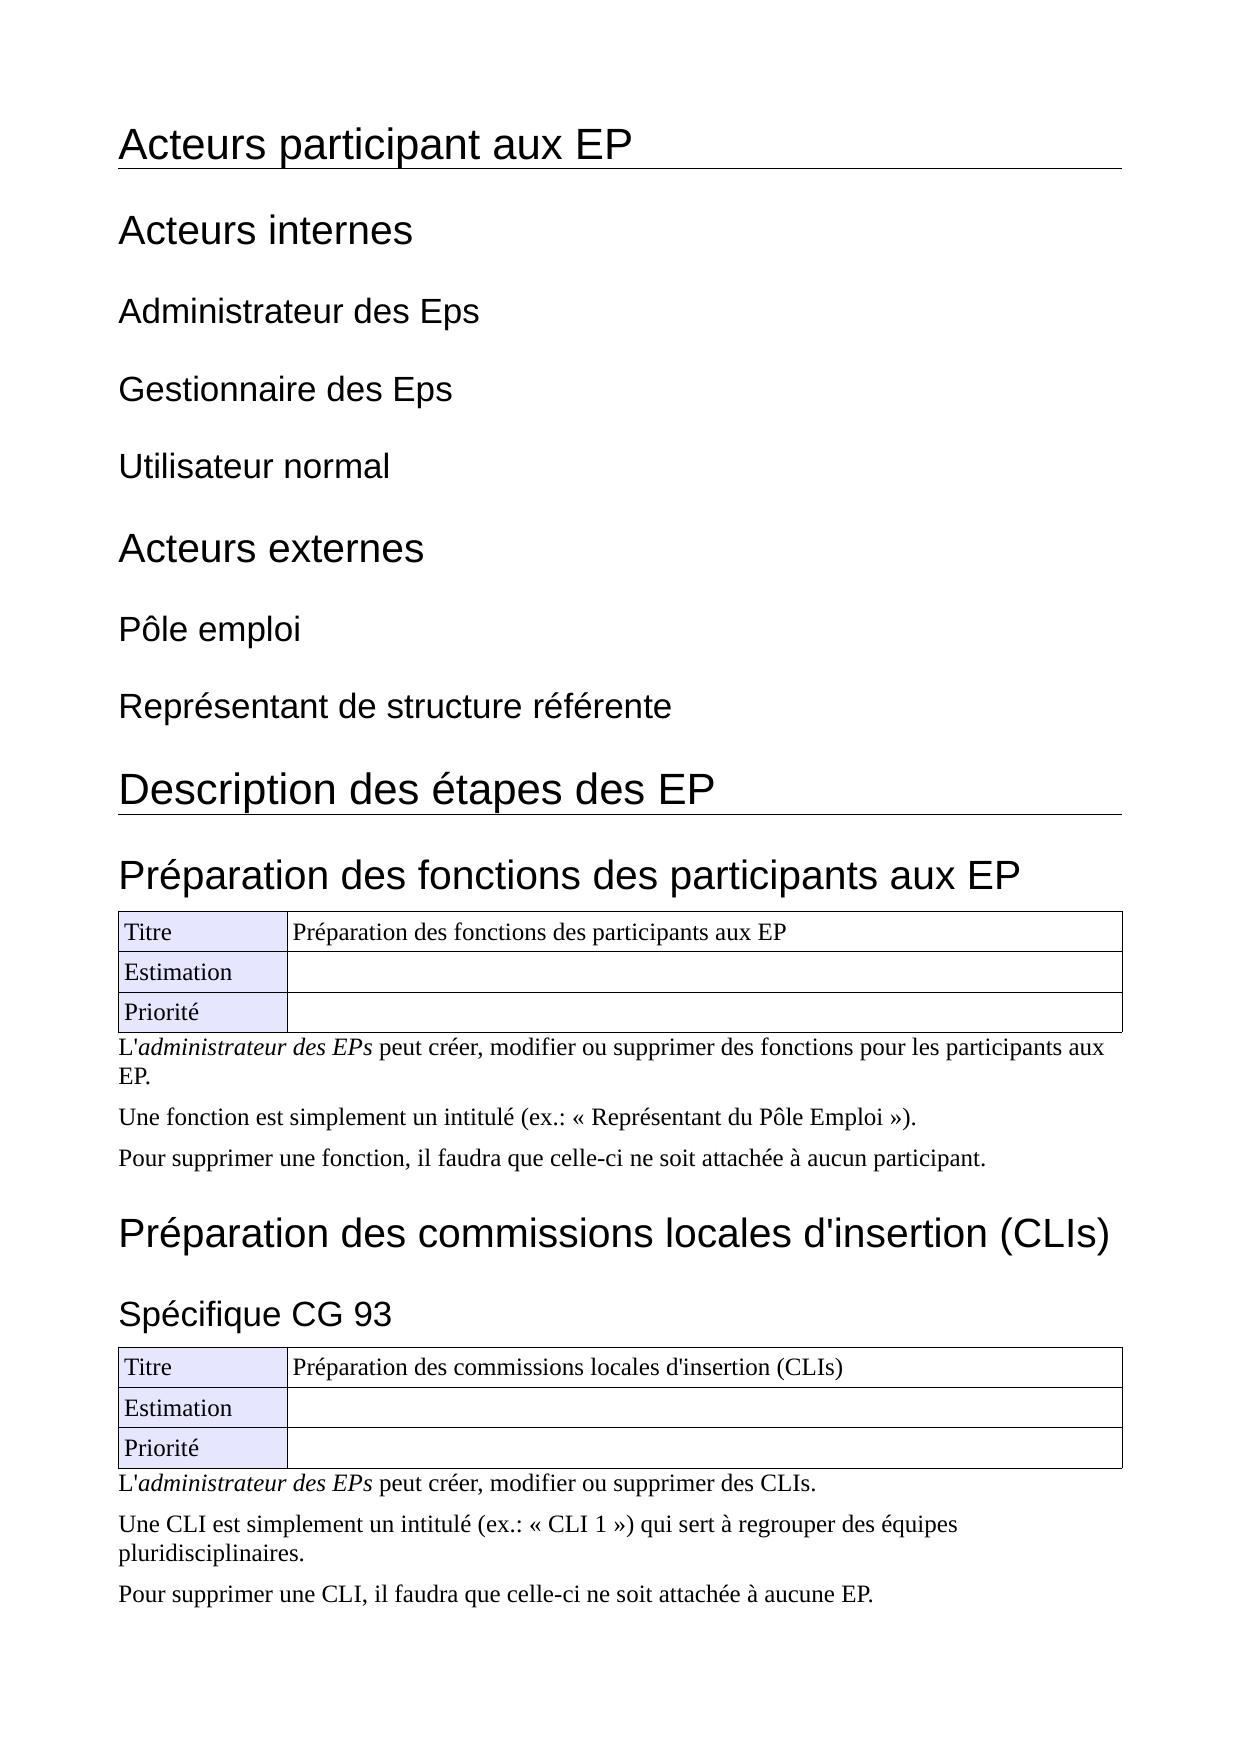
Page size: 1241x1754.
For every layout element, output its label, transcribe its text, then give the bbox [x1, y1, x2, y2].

subtitle Acteurs internes [118, 206, 1122, 253]
subtitle Préparation des fonctions des participants aux EP [118, 851, 1122, 898]
table_header Préparation des commissions locales d'insertion (CLIs) [288, 1348, 1122, 1387]
text Une fonction est simplement un intitulé (ex.: « Représentant du Pôle Emploi »). [118, 1102, 1122, 1131]
table_header Préparation des fonctions des participants aux EP [288, 912, 1122, 951]
table_cell [288, 1428, 1122, 1468]
subtitle Administrateur des Eps [118, 291, 1122, 331]
subtitle Pôle emploi [118, 608, 1122, 648]
table_cell Priorité [119, 1428, 287, 1468]
table_cell Priorité [119, 993, 287, 1032]
subtitle Gestionnaire des Eps [118, 368, 1122, 408]
subtitle Acteurs participant aux EP [118, 118, 1122, 168]
text Pour supprimer une CLI, il faudra que celle-ci ne soit attachée à aucune EP. [118, 1579, 1122, 1608]
table_cell Estimation [119, 952, 287, 992]
table_cell [288, 952, 1122, 992]
subtitle Description des étapes des EP [118, 763, 1122, 814]
subtitle Utilisateur normal [118, 446, 1122, 486]
subtitle Spécifique CG 93 [118, 1294, 1122, 1334]
text L'administrateur des EPs peut créer, modifier ou supprimer des CLIs. [118, 1469, 1122, 1496]
table_header Titre [119, 1348, 287, 1387]
subtitle Représentant de structure référente [118, 686, 1122, 726]
text Pour supprimer une fonction, il faudra que celle-ci ne soit attachée à aucun participant. [118, 1143, 1122, 1172]
table_cell [288, 993, 1122, 1032]
table_cell [288, 1388, 1122, 1427]
text L'administrateur des EPs peut créer, modifier ou supprimer des fonctions pour les participants aux EP. [118, 1033, 1122, 1089]
table_header Titre [119, 912, 287, 951]
subtitle Acteurs externes [118, 524, 1122, 571]
subtitle Préparation des commissions locales d'insertion (CLIs) [118, 1209, 1122, 1256]
text Une CLI est simplement un intitulé (ex.: « CLI 1 ») qui sert à regrouper des équipes pluridisciplinaires. [118, 1509, 1122, 1566]
table_cell Estimation [119, 1388, 287, 1427]
